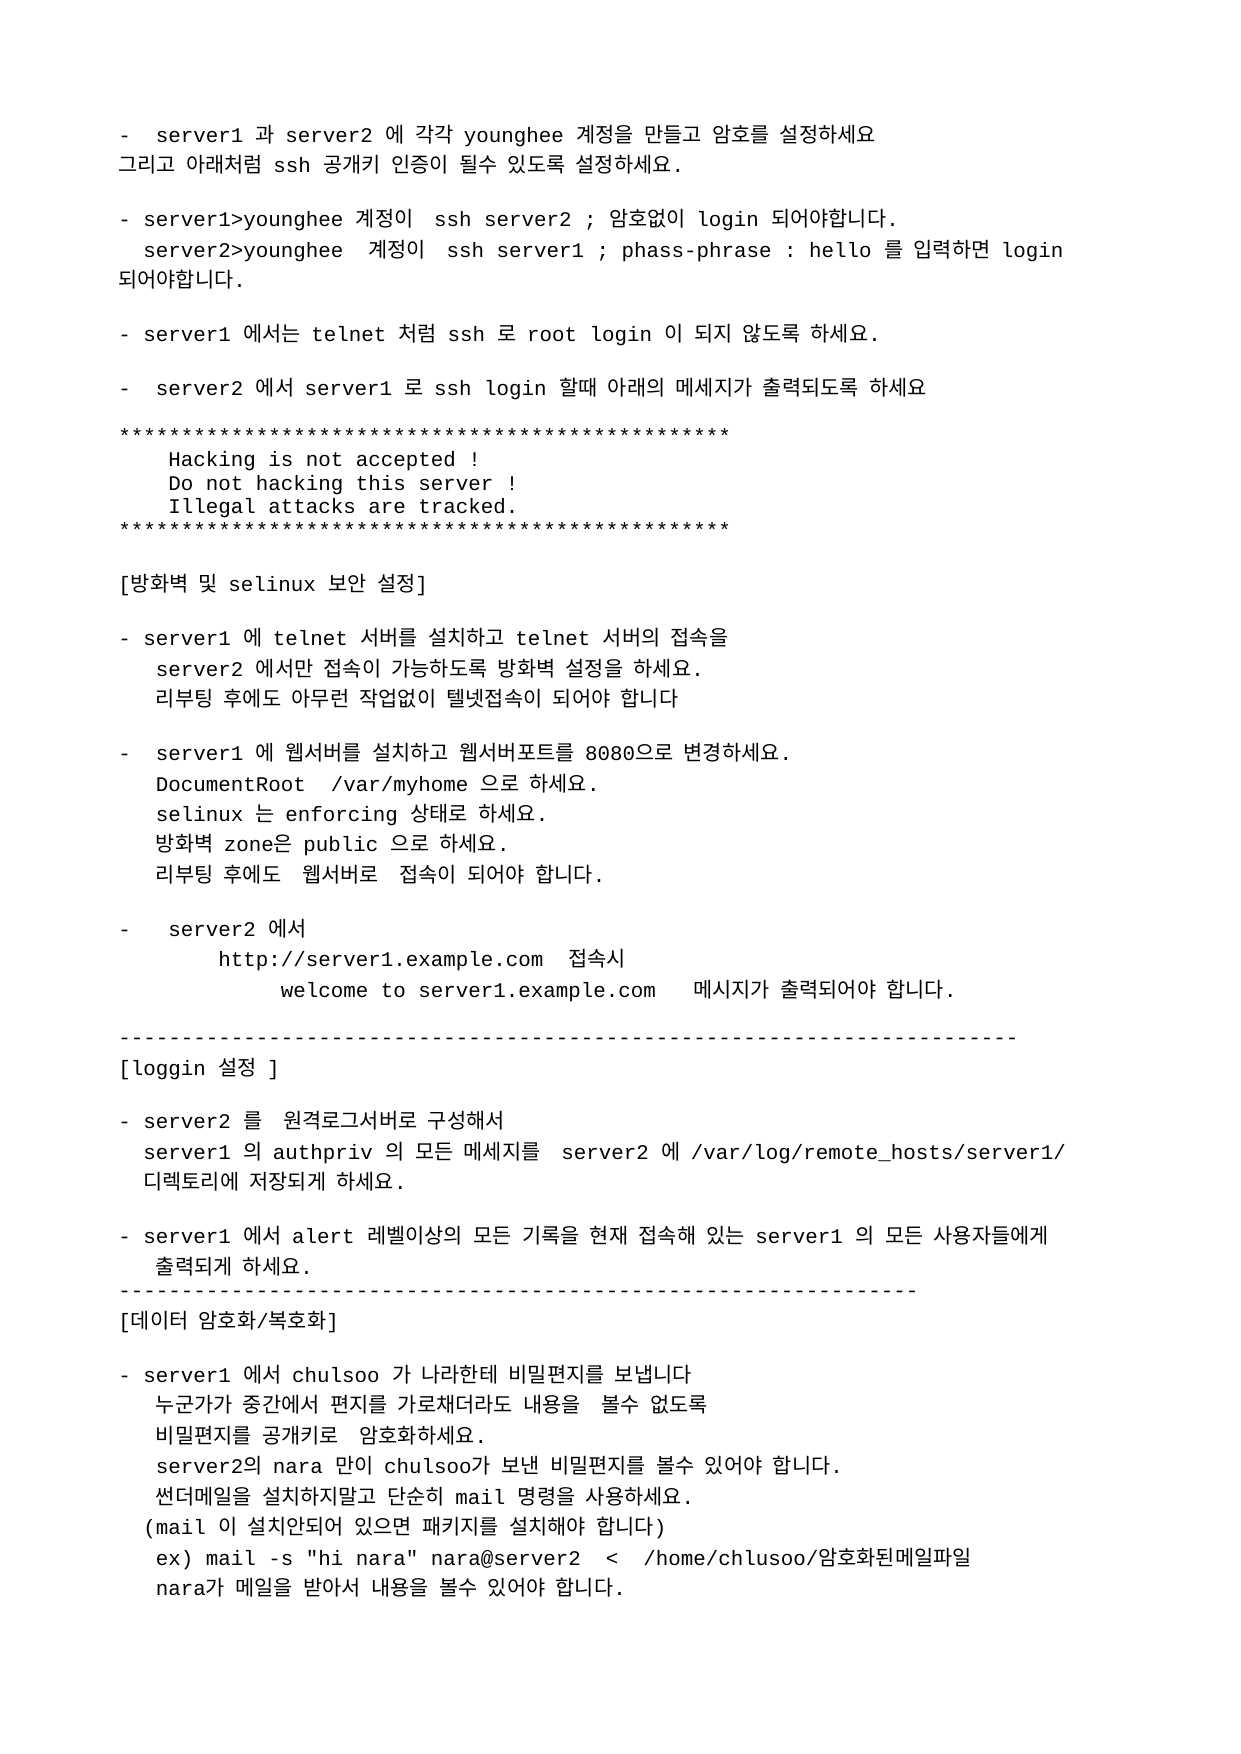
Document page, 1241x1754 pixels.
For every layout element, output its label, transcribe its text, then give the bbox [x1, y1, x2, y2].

text [데이터 암호화/복호화] [118, 1304, 1122, 1334]
text Do not hacking this server ! [118, 473, 1122, 497]
text Hacking is not accepted ! [118, 449, 1122, 473]
text nara가 메일을 받아서 내용을 볼수 있어야 합니다. [118, 1571, 1122, 1602]
text (mail 이 설치안되어 있으면 패키지를 설치해야 합니다) [118, 1510, 1122, 1541]
text - server1 에서 chulsoo 가 나라한테 비밀편지를 보냅니다 [118, 1358, 1122, 1389]
text - server2 를 원격로그서버로 구성해서 [118, 1105, 1122, 1135]
text - server2 에서 [118, 912, 1122, 943]
text [방화벽 및 selinux 보안 설정] [118, 567, 1122, 598]
text 리부팅 후에도 웹서버로 접속이 되어야 합니다. [118, 858, 1122, 888]
text - server1>younghee 계정이 ssh server2 ; 암호없이 login 되어야합니다. [118, 203, 1122, 233]
text server1 의 authpriv 의 모든 메세지를 server2 에 /var/log/remote_hosts/server1/ [118, 1135, 1122, 1166]
text Illegal attacks are tracked. [118, 497, 1122, 520]
text ------------------------------------------------------------------------ [118, 1027, 1122, 1051]
text DocumentRoot /var/myhome 으로 하세요. [118, 767, 1122, 797]
text server2>younghee 계정이 ssh server1 ; phass-phrase : hello 를 입력하면 login 되어야합니다. [118, 233, 1122, 294]
text server2의 nara 만이 chulsoo가 보낸 비밀편지를 볼수 있어야 합니다. [118, 1449, 1122, 1480]
text [loggin 설정 ] [118, 1051, 1122, 1081]
text 누군가가 중간에서 편지를 가로채더라도 내용을 볼수 없도록 [118, 1389, 1122, 1419]
text 출력되게 하세요. [118, 1250, 1122, 1281]
text 방화벽 zone은 public 으로 하세요. [118, 828, 1122, 858]
text 리부팅 후에도 아무런 작업없이 텔넷접속이 되어야 합니다 [118, 682, 1122, 713]
text 비밀편지를 공개키로 암호화하세요. [118, 1419, 1122, 1449]
text ************************************************* [118, 426, 1122, 449]
text selinux 는 enforcing 상태로 하세요. [118, 797, 1122, 828]
text server2 에서만 접속이 가능하도록 방화벽 설정을 하세요. [118, 652, 1122, 682]
text 디렉토리에 저장되게 하세요. [118, 1166, 1122, 1196]
text - server1 에서 alert 레벨이상의 모든 기록을 현재 접속해 있는 server1 의 모든 사용자들에게 [118, 1220, 1122, 1250]
text - server2 에서 server1 로 ssh login 할때 아래의 메세지가 출력되도록 하세요 [118, 372, 1122, 402]
text - server1 에 telnet 서버를 설치하고 telnet 서버의 접속을 [118, 622, 1122, 652]
text welcome to server1.example.com 메시지가 출력되어야 합니다. [118, 973, 1122, 1003]
text ex) mail -s "hi nara" nara@server2 < /home/chlusoo/암호화된메일파일 [118, 1541, 1122, 1571]
text - server1 에 웹서버를 설치하고 웹서버포트를 8080으로 변경하세요. [118, 736, 1122, 767]
text - server1 과 server2 에 각각 younghee 계정을 만들고 암호를 설정하세요 [118, 118, 1122, 148]
text http://server1.example.com 접속시 [118, 943, 1122, 973]
text ---------------------------------------------------------------- [118, 1281, 1122, 1304]
text ************************************************* [118, 520, 1122, 544]
text - server1 에서는 telnet 처럼 ssh 로 root login 이 되지 않도록 하세요. [118, 317, 1122, 348]
text 그리고 아래처럼 ssh 공개키 인증이 될수 있도록 설정하세요. [118, 148, 1122, 179]
text 썬더메일을 설치하지말고 단순히 mail 명령을 사용하세요. [118, 1480, 1122, 1510]
